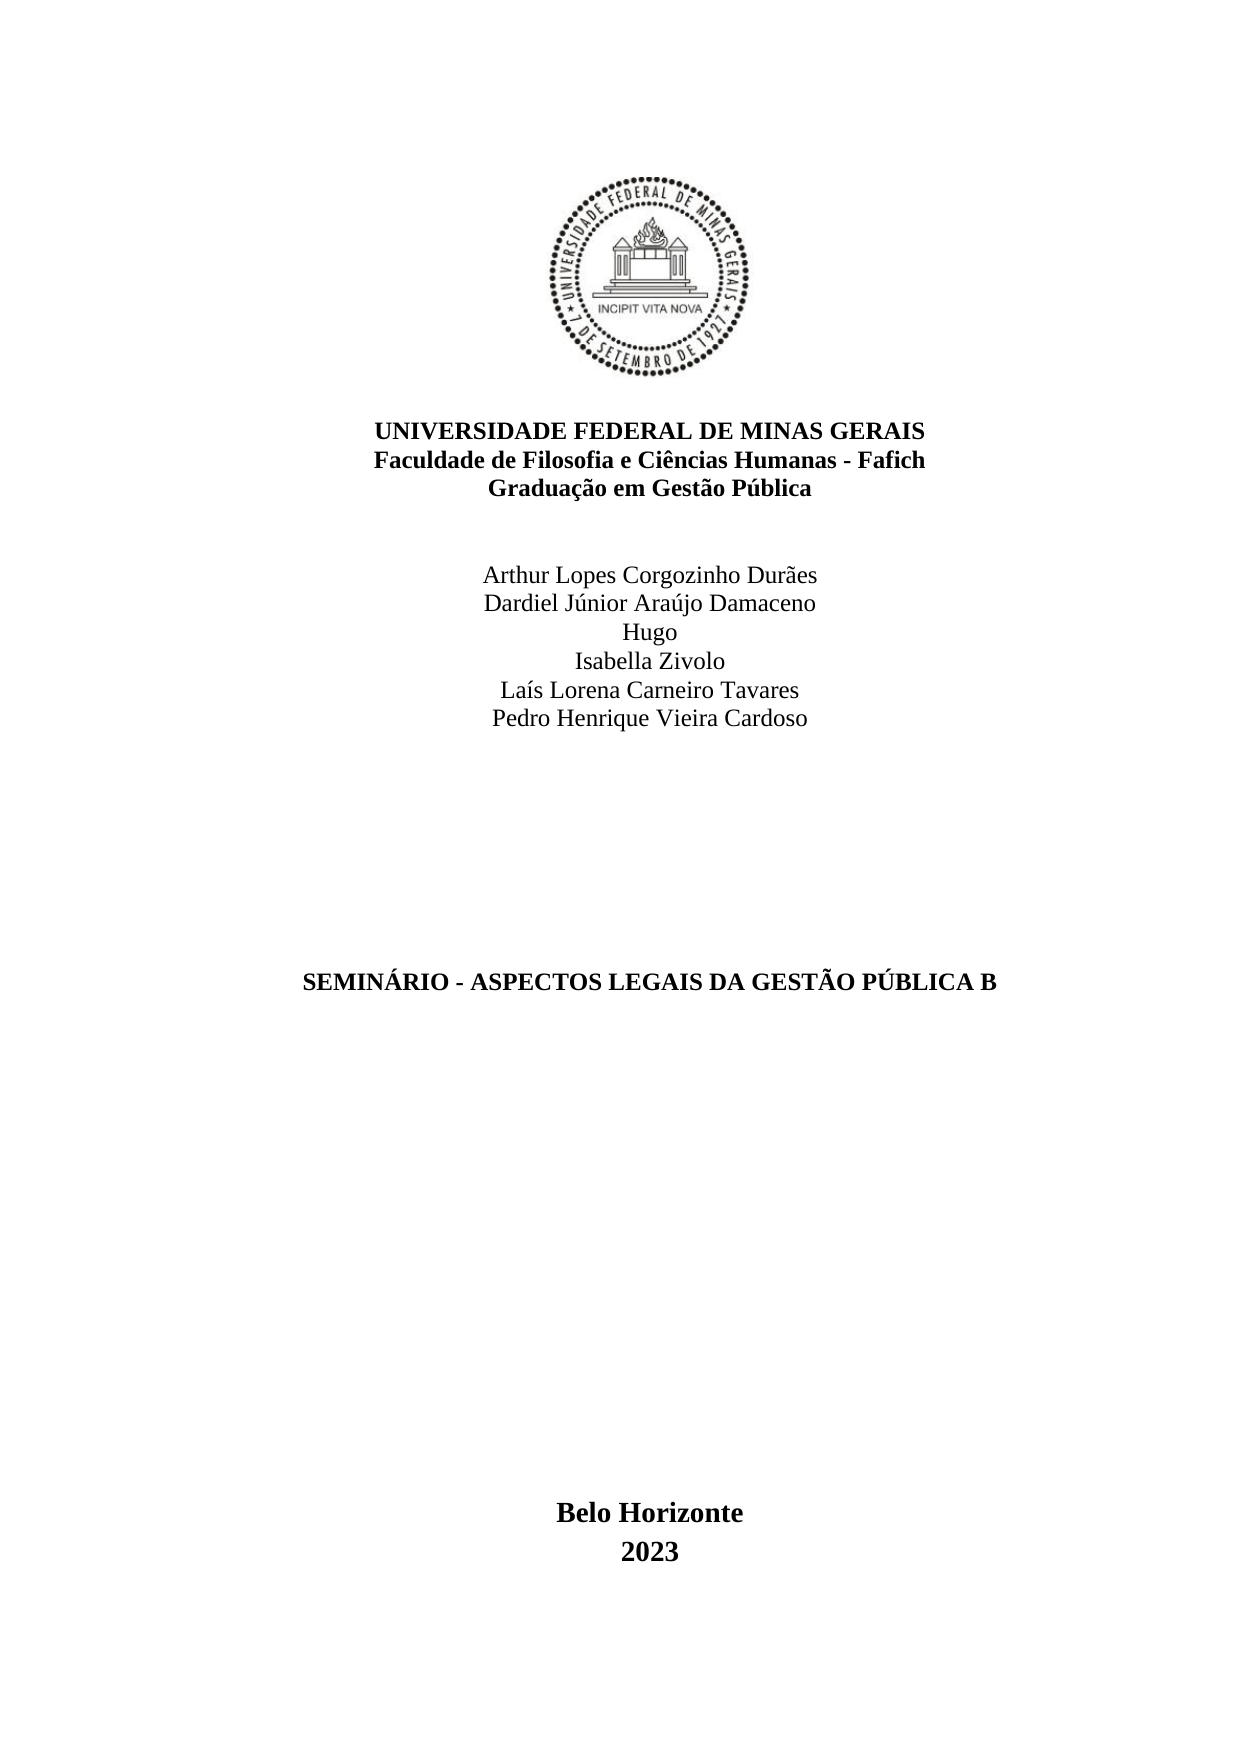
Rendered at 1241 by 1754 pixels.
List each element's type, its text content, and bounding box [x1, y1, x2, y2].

text UNIVERSIDADE FEDERAL DE MINAS GERAIS [177, 416, 1122, 445]
text Pedro Henrique Vieira Cardoso [177, 703, 1122, 732]
text 2023 [177, 1534, 1122, 1567]
text Faculdade de Filosofia e Ciências Humanas - Fafich [177, 445, 1122, 473]
text Dardiel Júnior Araújo Damaceno [177, 588, 1122, 617]
text Isabella Zivolo [177, 646, 1122, 675]
text Graduação em Gestão Pública [177, 473, 1122, 502]
text SEMINÁRIO - ASPECTOS LEGAIS DA GESTÃO PÚBLICA B [177, 967, 1122, 996]
text Hugo [177, 617, 1122, 646]
text Laís Lorena Carneiro Tavares [177, 675, 1122, 703]
text Belo Horizonte [177, 1495, 1122, 1529]
text Arthur Lopes Corgozinho Durães [177, 560, 1122, 588]
